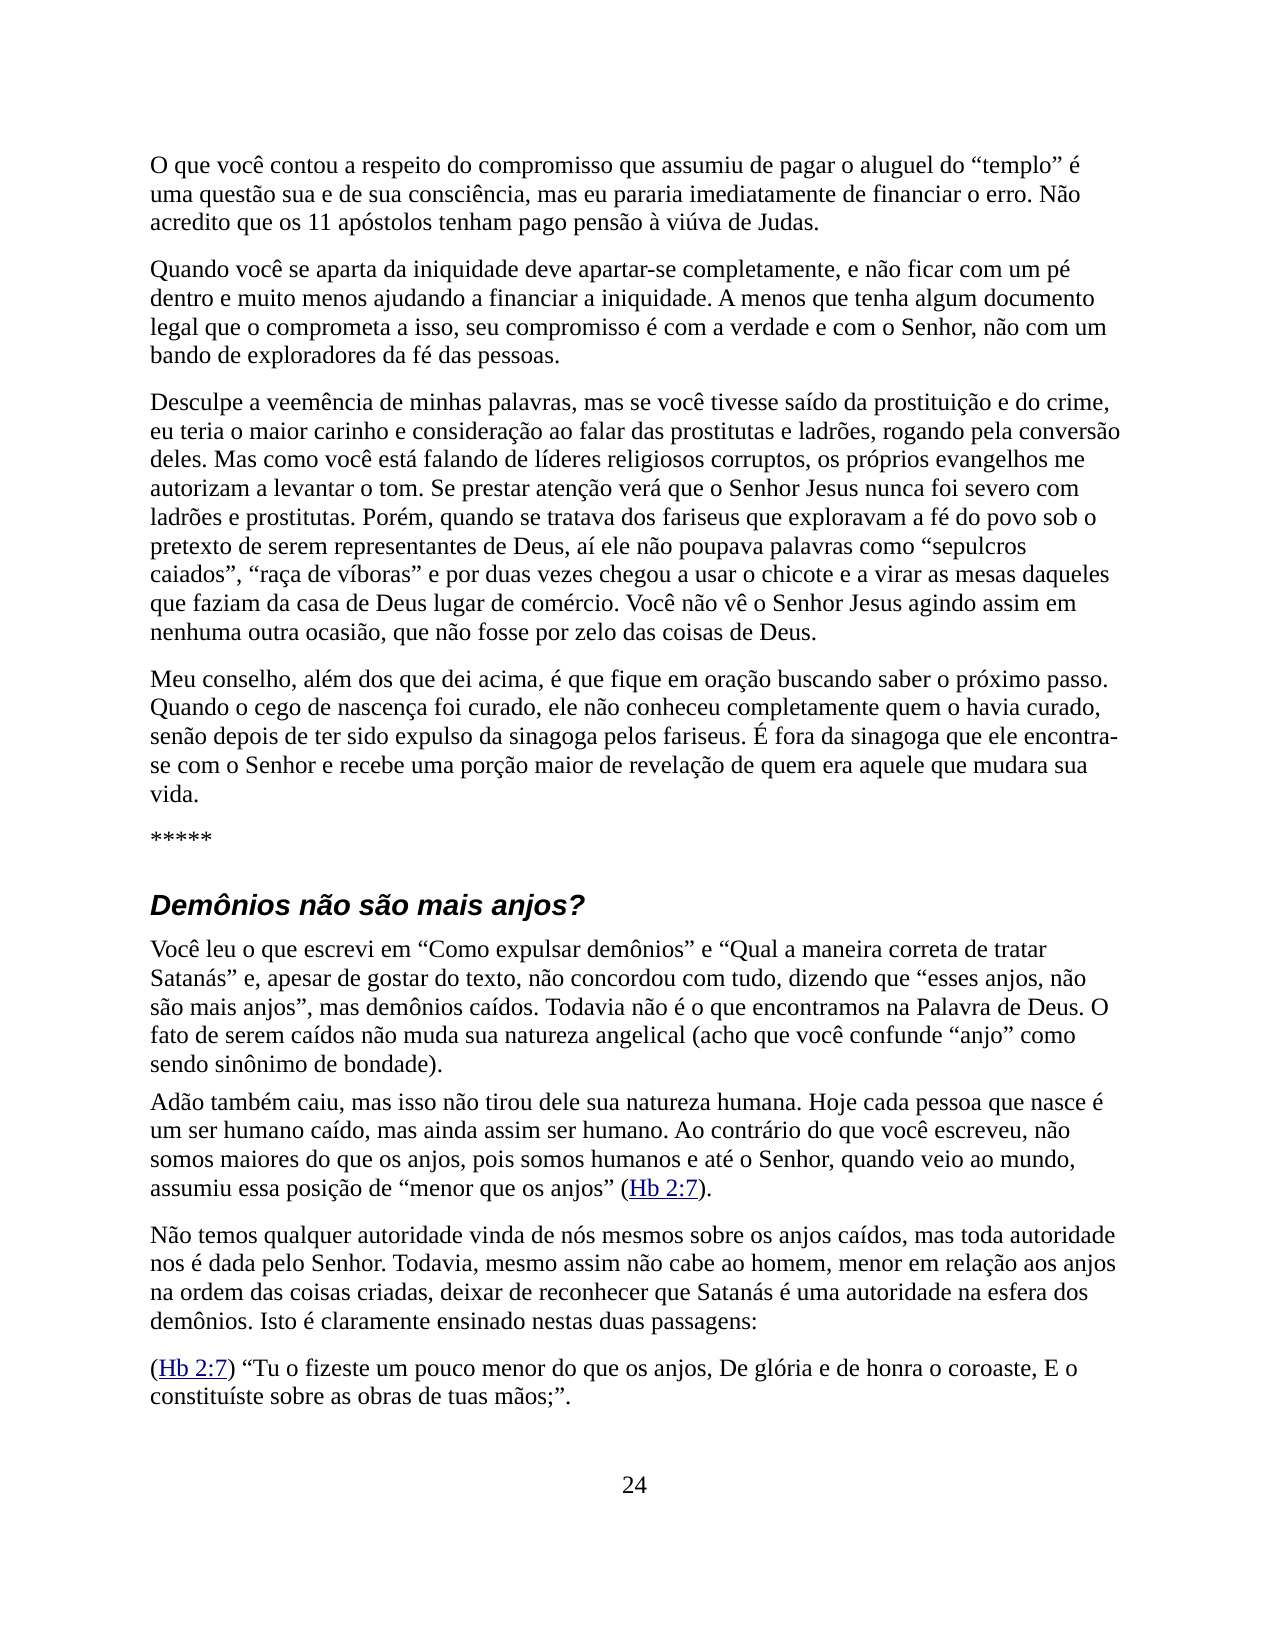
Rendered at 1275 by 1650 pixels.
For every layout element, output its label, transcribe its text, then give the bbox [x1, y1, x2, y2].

text O que você contou a respeito do compromisso que assumiu de pagar o aluguel do “templo” é uma questão sua e de sua consciência, mas eu pararia imediatamente de financiar o erro. Não acredito que os 11 apóstolos tenham pago pensão à viúva de Judas. [150, 150, 1125, 236]
text Adão também caiu, mas isso não tirou dele sua natureza humana. Hoje cada pessoa que nasce é um ser humano caído, mas ainda assim ser humano. Ao contrário do que você escreveu, não somos maiores do que os anjos, pois somos humanos e até o Senhor, quando veio ao mundo, assumiu essa posição de “menor que os anjos” (Hb 2:7). [150, 1087, 1125, 1202]
text Quando você se aparta da iniquidade deve apartar-se completamente, e não ficar com um pé dentro e muito menos ajudando a financiar a iniquidade. A menos que tenha algum documento legal que o comprometa a isso, seu compromisso é com a verdade e com o Senhor, não com um bando de exploradores da fé das pessoas. [150, 254, 1125, 369]
text (Hb 2:7) “Tu o fizeste um pouco menor do que os anjos, De glória e de honra o coroaste, E o constituíste sobre as obras de tuas mãos;”. [150, 1353, 1125, 1410]
text Desculpe a veemência de minhas palavras, mas se você tivesse saído da prostituição e do crime, eu teria o maior carinho e consideração ao falar das prostitutas e ladrões, rogando pela conversão deles. Mas como você está falando de líderes religiosos corruptos, os próprios evangelhos me autorizam a levantar o tom. Se prestar atenção verá que o Senhor Jesus nunca foi severo com ladrões e prostitutas. Porém, quando se tratava dos fariseus que exploravam a fé do povo sob o pretexto de serem representantes de Deus, aí ele não poupava palavras como “sepulcros caiados”, “raça de víboras” e por duas vezes chegou a usar o chicote e a virar as mesas daqueles que faziam da casa de Deus lugar de comércio. Você não vê o Senhor Jesus agindo assim em nenhuma outra ocasião, que não fosse por zelo das coisas de Deus. [150, 387, 1125, 646]
subtitle Demônios não são mais anjos? [150, 888, 1125, 922]
text Meu conselho, além dos que dei acima, é que fique em oração buscando saber o próximo passo. Quando o cego de nascença foi curado, ele não conheceu completamente quem o havia curado, senão depois de ter sido expulso da sinagoga pelos fariseus. É fora da sinagoga que ele encontra-se com o Senhor e recebe uma porção maior de revelação de quem era aquele que mudara sua vida. [150, 664, 1125, 807]
text Não temos qualquer autoridade vinda de nós mesmos sobre os anjos caídos, mas toda autoridade nos é dada pelo Senhor. Todavia, mesmo assim não cabe ao homem, menor em relação aos anjos na ordem das coisas criadas, deixar de reconhecer que Satanás é uma autoridade na esfera dos demônios. Isto é claramente ensinado nestas duas passagens: [150, 1220, 1125, 1335]
text Você leu o que escrevi em “Como expulsar demônios” e “Qual a maneira correta de tratar Satanás” e, apesar de gostar do texto, não concordou com tudo, dizendo que “esses anjos, não são mais anjos”, mas demônios caídos. Todavia não é o que encontramos na Palavra de Deus. O fato de serem caídos não muda sua natureza angelical (acho que você confunde “anjo” como sendo sinônimo de bondade). [150, 934, 1125, 1078]
text ***** [150, 825, 1125, 854]
